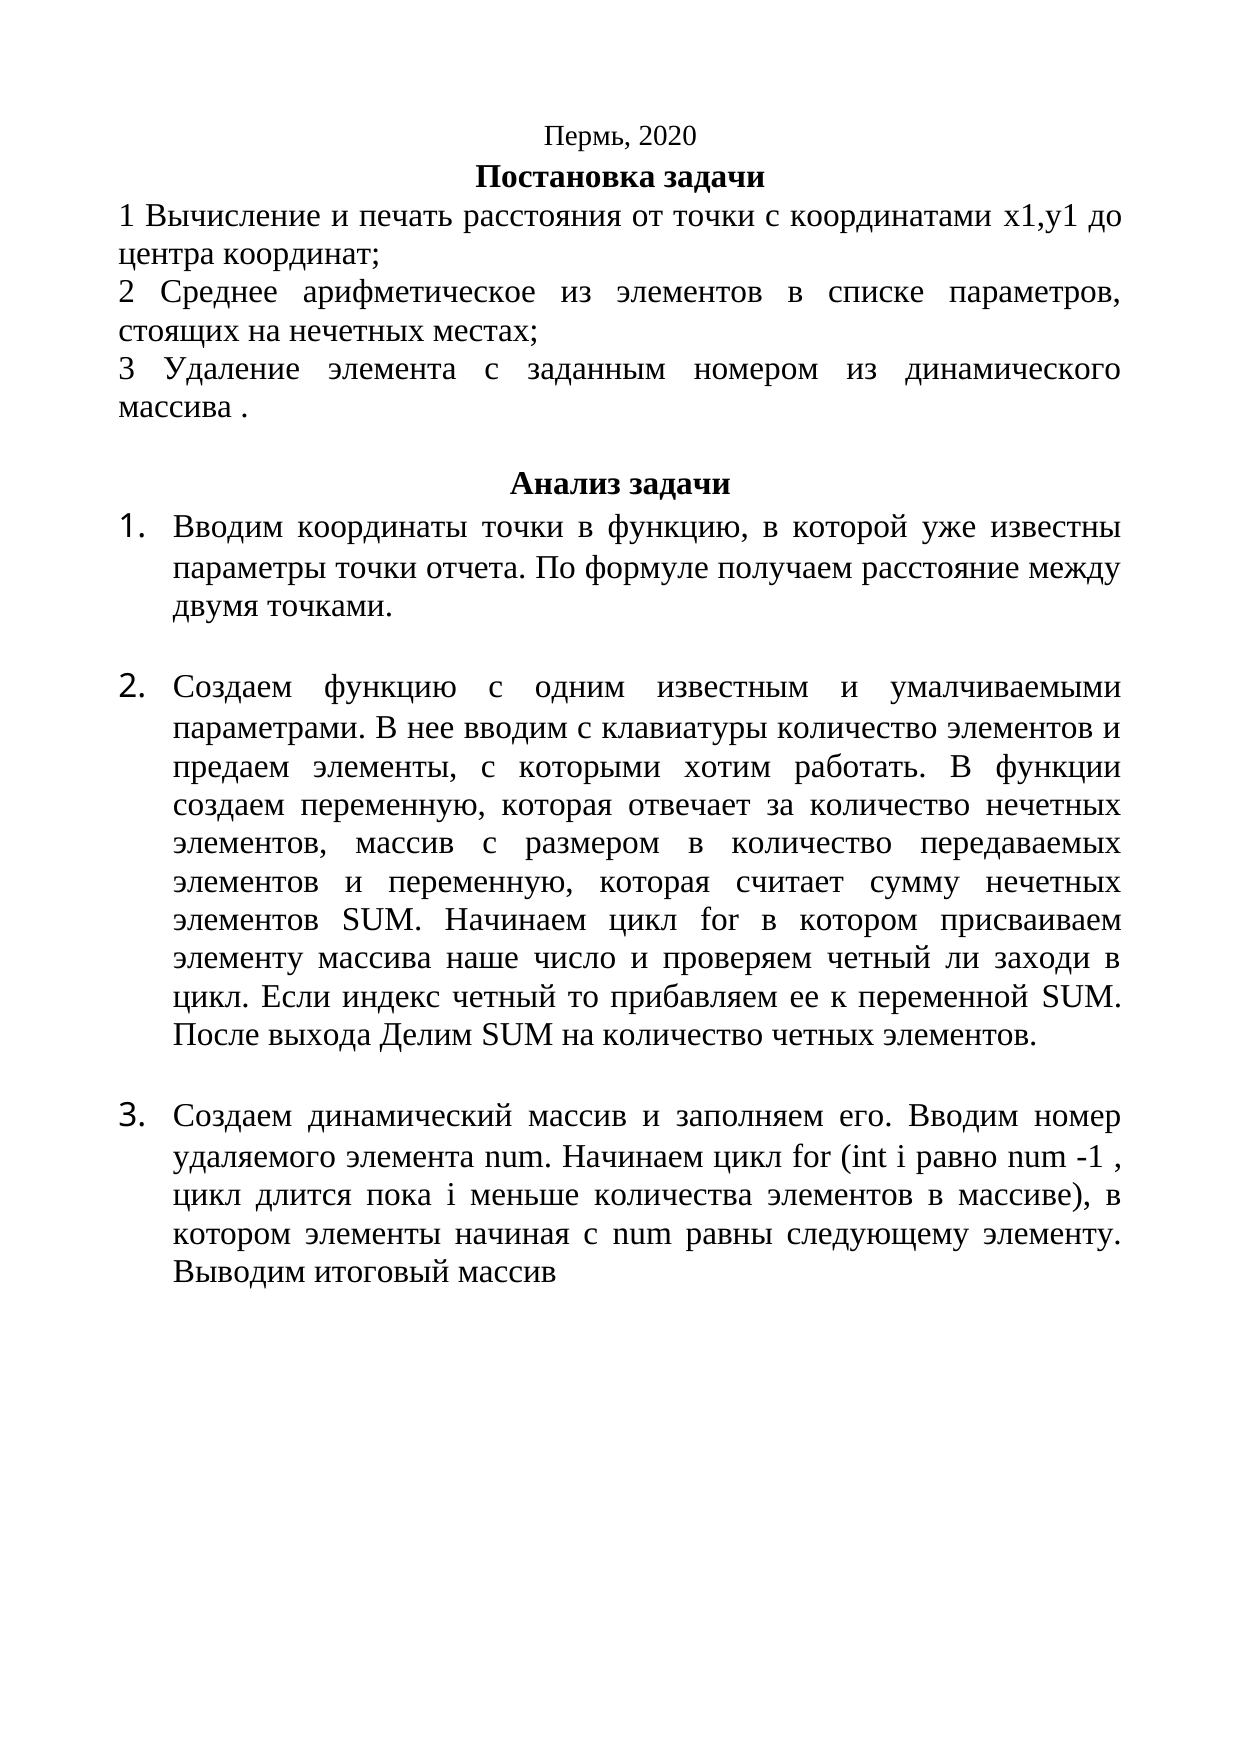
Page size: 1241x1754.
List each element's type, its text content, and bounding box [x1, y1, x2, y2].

text Постановка задачи [118, 157, 1122, 195]
text Анализ задачи [118, 463, 1122, 502]
list Создаем динамический массив и заполняем его. Вводим номер удаляемого элемента num. Начинаем цикл for (int i равно num -1 , цикл длится пока i меньше количества элементов в массиве), в котором элементы начиная с num равны следующему элементу. Выводим итоговый массив [118, 1091, 1122, 1289]
list Создаем функцию с одним известным и умалчиваемыми параметрами. В нее вводим с клавиатуры количество элементов и предаем элементы, с которыми хотим работать. В функции создаем переменную, которая отвечает за количество нечетных элементов, массив с размером в количество передаваемых элементов и переменную, которая считает сумму нечетных элементов SUM. Начинаем цикл for в котором присваиваем элементу массива наше число и проверяем четный ли заходи в цикл. Если индекс четный то прибавляем ее к переменной SUM. После выхода Делим SUM на количество четных элементов. [118, 662, 1122, 1052]
list Вводим координаты точки в функцию, в которой уже известны параметры точки отчета. По формуле получаем расстояние между двумя точками. [118, 502, 1122, 624]
text 3 Удаление элемента с заданным номером из динамического массива . [118, 348, 1122, 425]
text 1 Вычисление и печать расстояния от точки с координатами x1,y1 до центра координат; [118, 195, 1122, 272]
text 2 Среднее арифметическое из элементов в списке параметров, стоящих на нечетных местах; [118, 272, 1122, 348]
text Пермь, 2020 [118, 118, 1122, 152]
